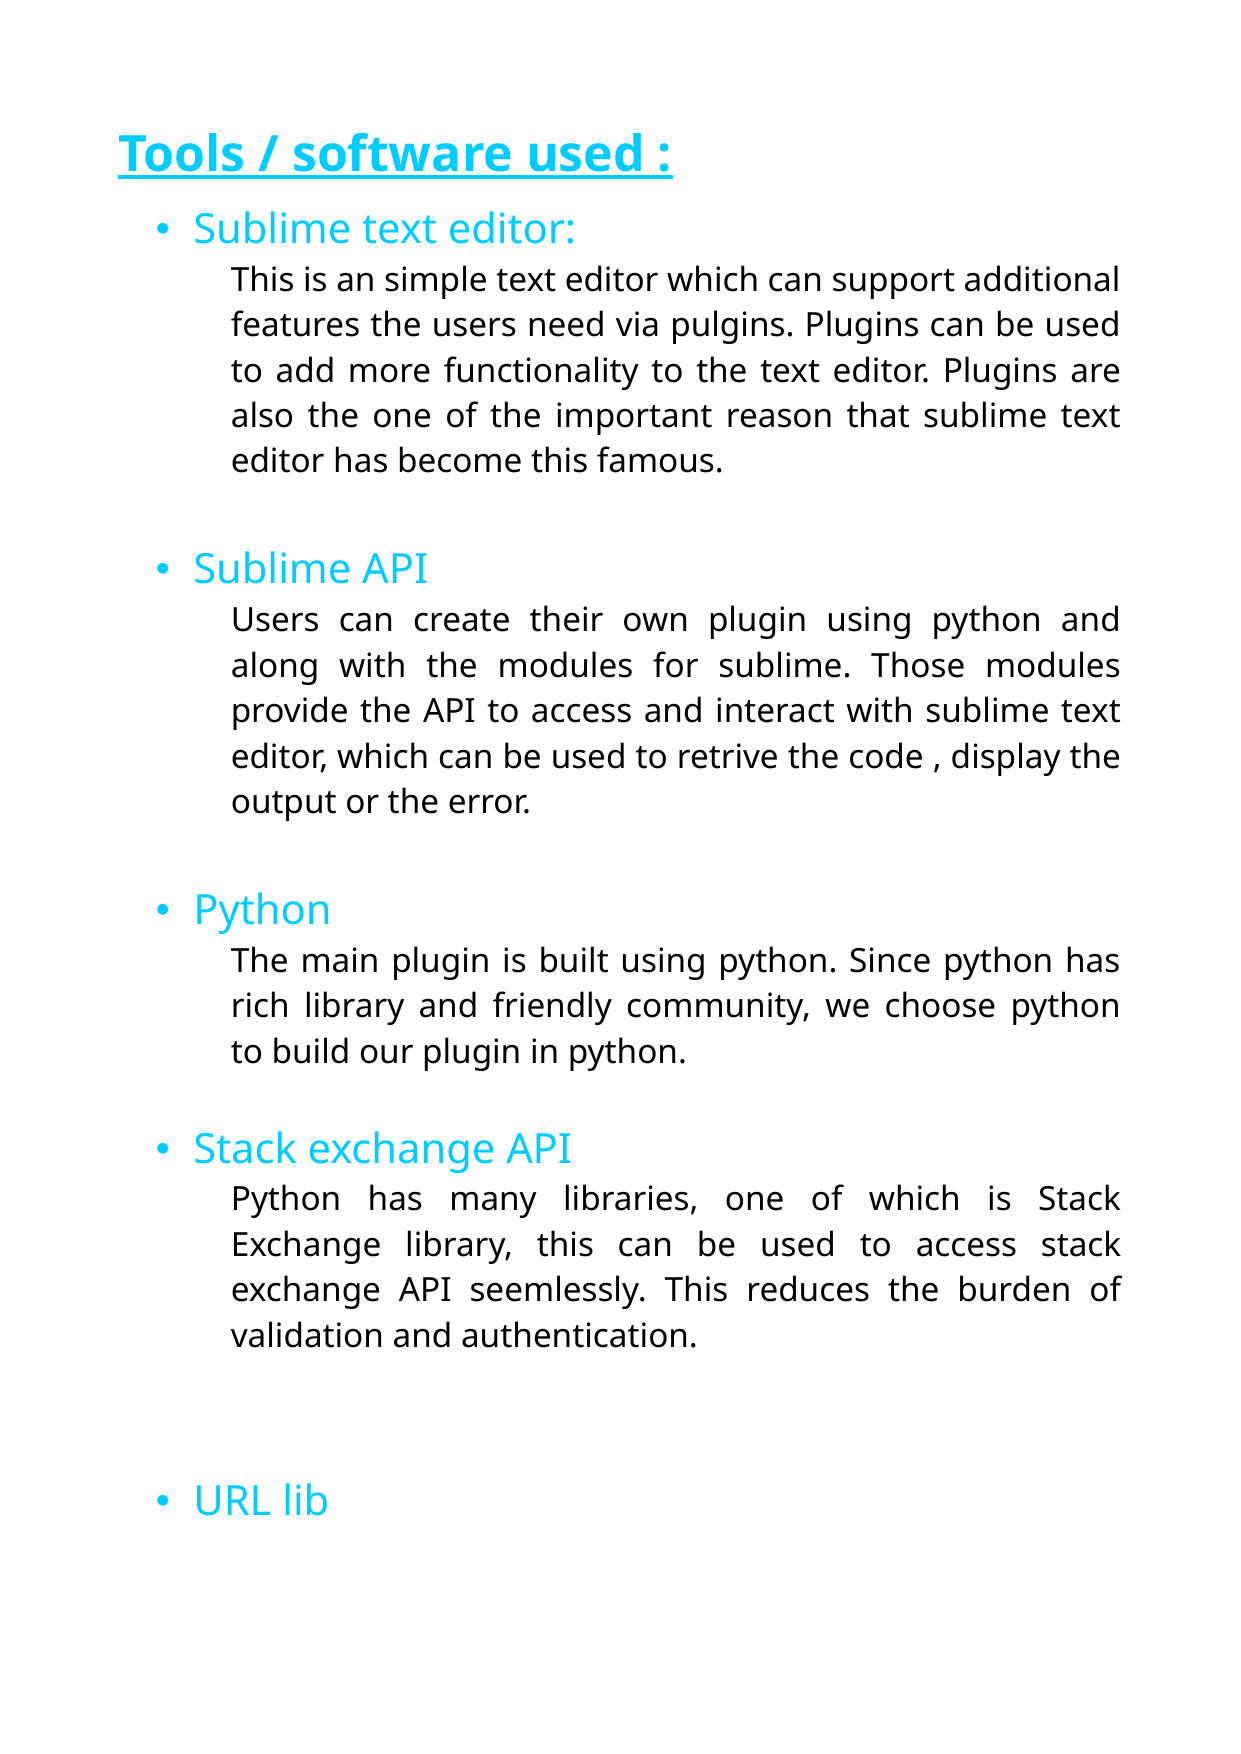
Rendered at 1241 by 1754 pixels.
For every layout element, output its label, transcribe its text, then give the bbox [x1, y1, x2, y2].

subtitle Tools / software used : [118, 118, 1122, 186]
list Sublime API [156, 539, 1122, 596]
list Python has many libraries, one of which is Stack Exchange library, this can be used to access stack exchange API seemlessly. This reduces the burden of validation and authentication. [193, 1175, 1122, 1357]
list Python [156, 880, 1122, 937]
list The main plugin is built using python. Since python has rich library and friendly community, we choose python to build our plugin in python. [193, 937, 1122, 1073]
list Users can create their own plugin using python and along with the modules for sublime. Those modules provide the API to access and interact with sublime text editor, which can be used to retrive the code , display the output or the error. [193, 596, 1122, 823]
list This is an simple text editor which can support additional features the users need via pulgins. Plugins can be used to add more functionality to the text editor. Plugins are also the one of the important reason that sublime text editor has become this famous. [193, 256, 1122, 483]
list URL lib [156, 1470, 1122, 1527]
list Stack exchange API [156, 1118, 1122, 1175]
list Sublime text editor: [156, 199, 1122, 256]
